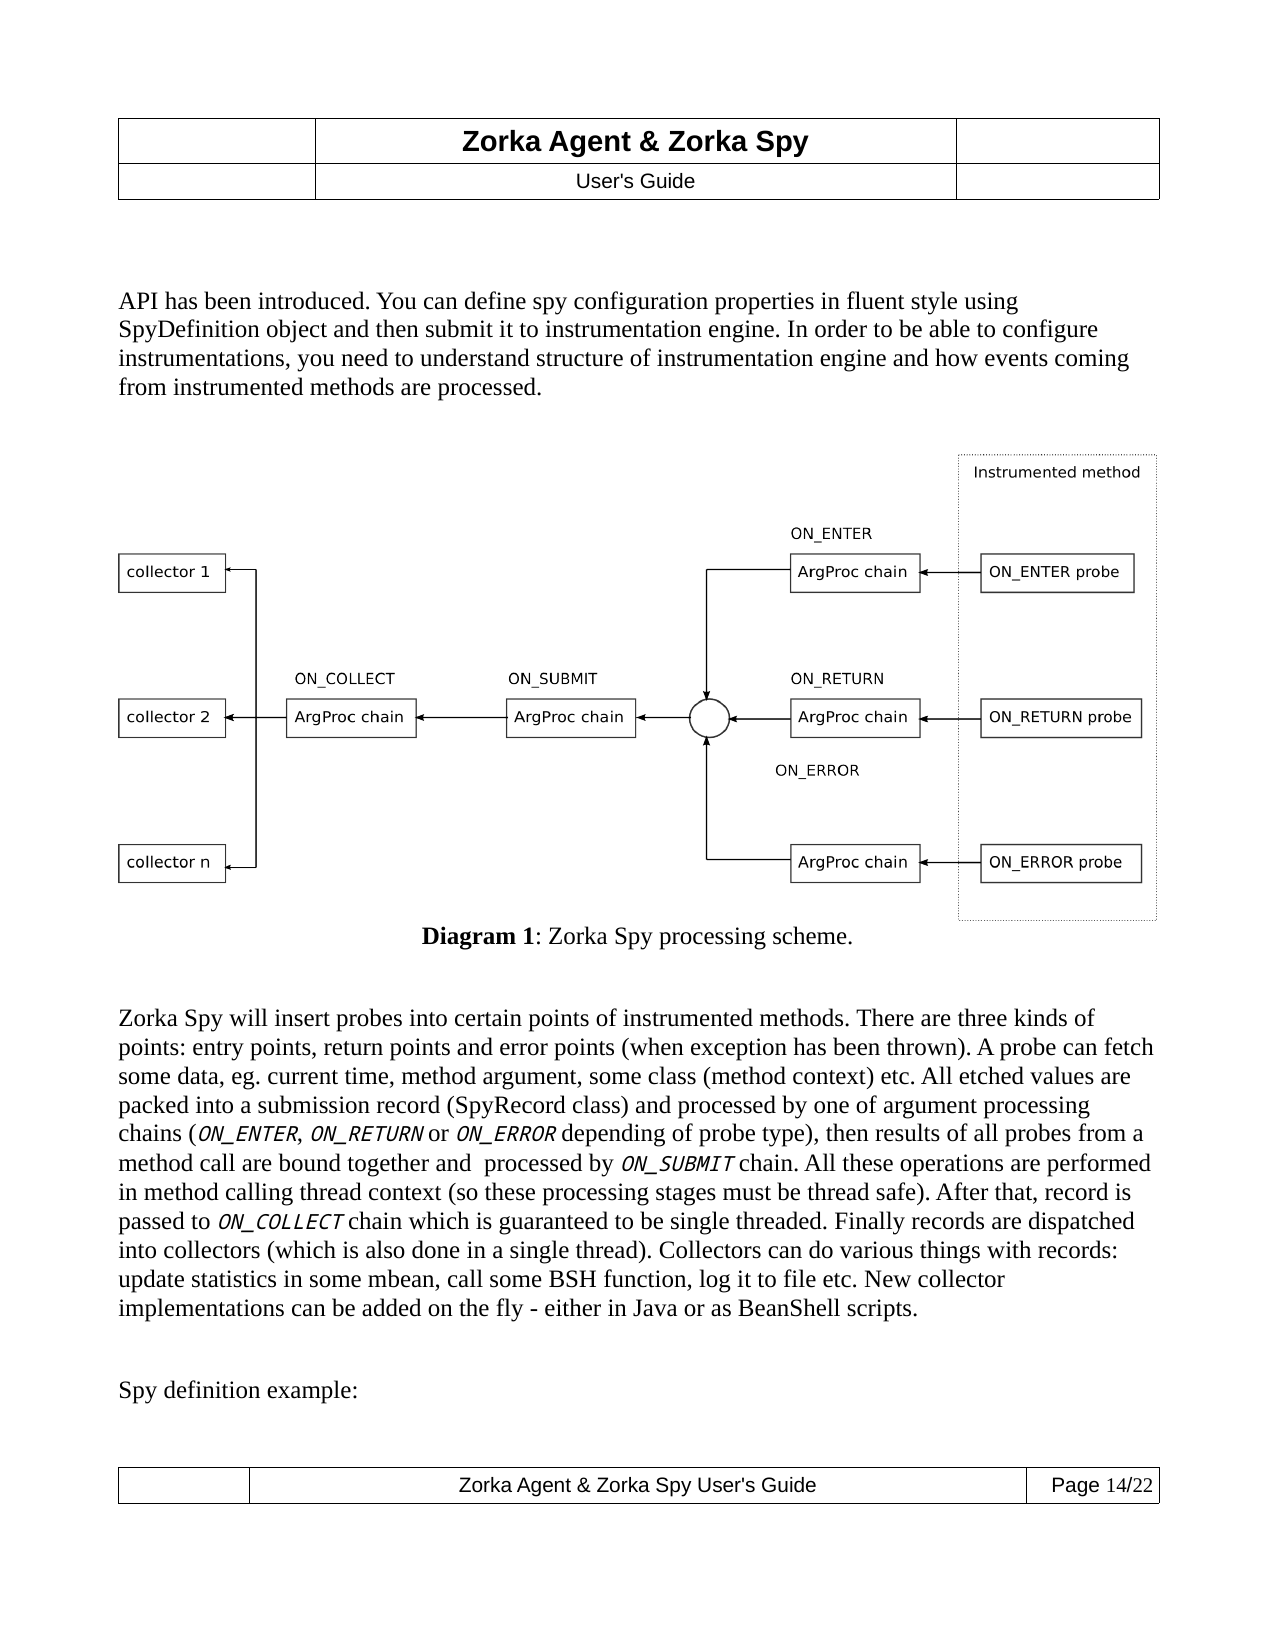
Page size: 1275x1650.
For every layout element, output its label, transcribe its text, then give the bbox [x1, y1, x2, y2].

picture [118, 454, 1157, 921]
text Zorka Spy will insert probes into certain points of instrumented methods. There are three kinds of points: entry points, return points and error points (when exception has been thrown). A probe can fetch some data, eg. current time, method argument, some class (method context) etc. All etched values are packed into a submission record (SpyRecord class) and processed by one of argument processing chains (ON_ENTER, ON_RETURN or ON_ERROR depending of probe type), then results of all probes from a method call are bound together and processed by ON_SUBMIT chain. All these operations are performed in method calling thread context (so these processing stages must be thread safe). After that, record is passed to ON_COLLECT chain which is guaranteed to be single threaded. Finally records are dispatched into collectors (which is also done in a single thread). Collectors can do various things with records: update statistics in some mbean, call some BSH function, log it to file etc. New collector implementations can be added on the fly - either in Java or as BeanShell scripts. [118, 1003, 1157, 1322]
text Spy definition example: [118, 1376, 1157, 1404]
text API has been introduced. You can define spy configuration properties in fluent style using SpyDefinition object and then submit it to instrumentation engine. In order to be able to configure instrumentations, you need to understand structure of instrumentation engine and how events coming from instrumented methods are processed. [118, 286, 1157, 401]
text Diagram 1: Zorka Spy processing scheme. [118, 921, 1157, 950]
